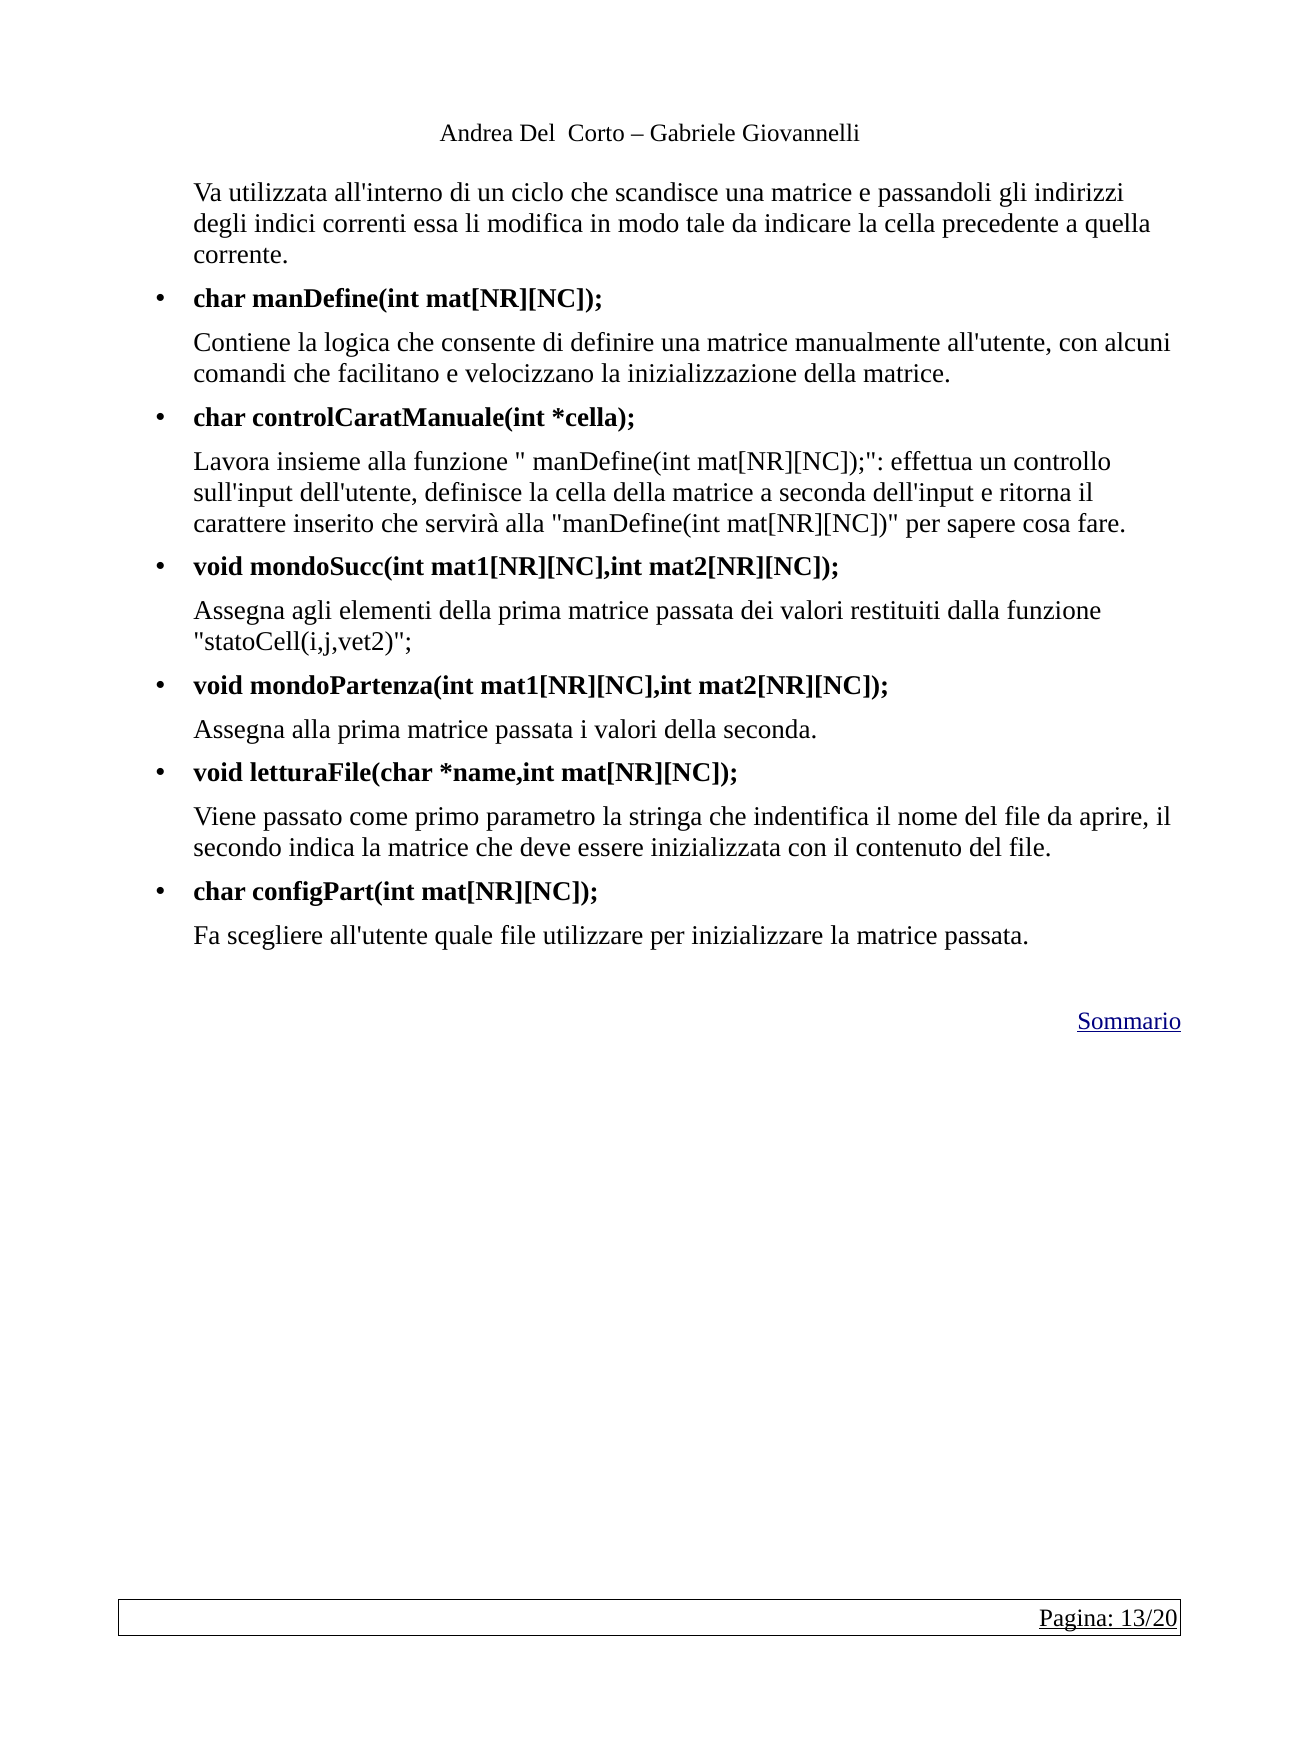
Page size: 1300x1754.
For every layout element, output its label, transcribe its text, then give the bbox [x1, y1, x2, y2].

list void mondoPartenza(int mat1[NR][NC],int mat2[NR][NC]); [156, 669, 1181, 700]
list Va utilizzata all'interno di un ciclo che scandisce una matrice e passandoli gli indirizzi degli indici correnti essa li modifica in modo tale da indicare la cella precedente a quella corrente. [156, 176, 1181, 270]
list Lavora insieme alla funzione " manDefine(int mat[NR][NC]);": effettua un controllo sull'input dell'utente, definisce la cella della matrice a seconda dell'input e ritorna il carattere inserito che servirà alla "manDefine(int mat[NR][NC])" per sapere cosa fare. [156, 444, 1181, 538]
list Fa scegliere all'utente quale file utilizzare per inizializzare la matrice passata. [156, 919, 1181, 950]
list void letturaFile(char *name,int mat[NR][NC]); [156, 756, 1181, 788]
list Viene passato come primo parametro la stringa che indentifica il nome del file da aprire, il secondo indica la matrice che deve essere inizializzata con il contenuto del file. [156, 800, 1181, 862]
list Assegna agli elementi della prima matrice passata dei valori restituiti dalla funzione "statoCell(i,j,vet2)"; [156, 594, 1181, 657]
list char controlCaratManuale(int *cella); [156, 401, 1181, 432]
list void mondoSucc(int mat1[NR][NC],int mat2[NR][NC]); [156, 551, 1181, 582]
list char manDefine(int mat[NR][NC]); [156, 282, 1181, 313]
list Assegna alla prima matrice passata i valori della seconda. [156, 713, 1181, 744]
text Sommario [118, 1006, 1181, 1035]
list char configPart(int mat[NR][NC]); [156, 875, 1181, 906]
list Contiene la logica che consente di definire una matrice manualmente all'utente, con alcuni comandi che facilitano e velocizzano la inizializzazione della matrice. [156, 326, 1181, 388]
